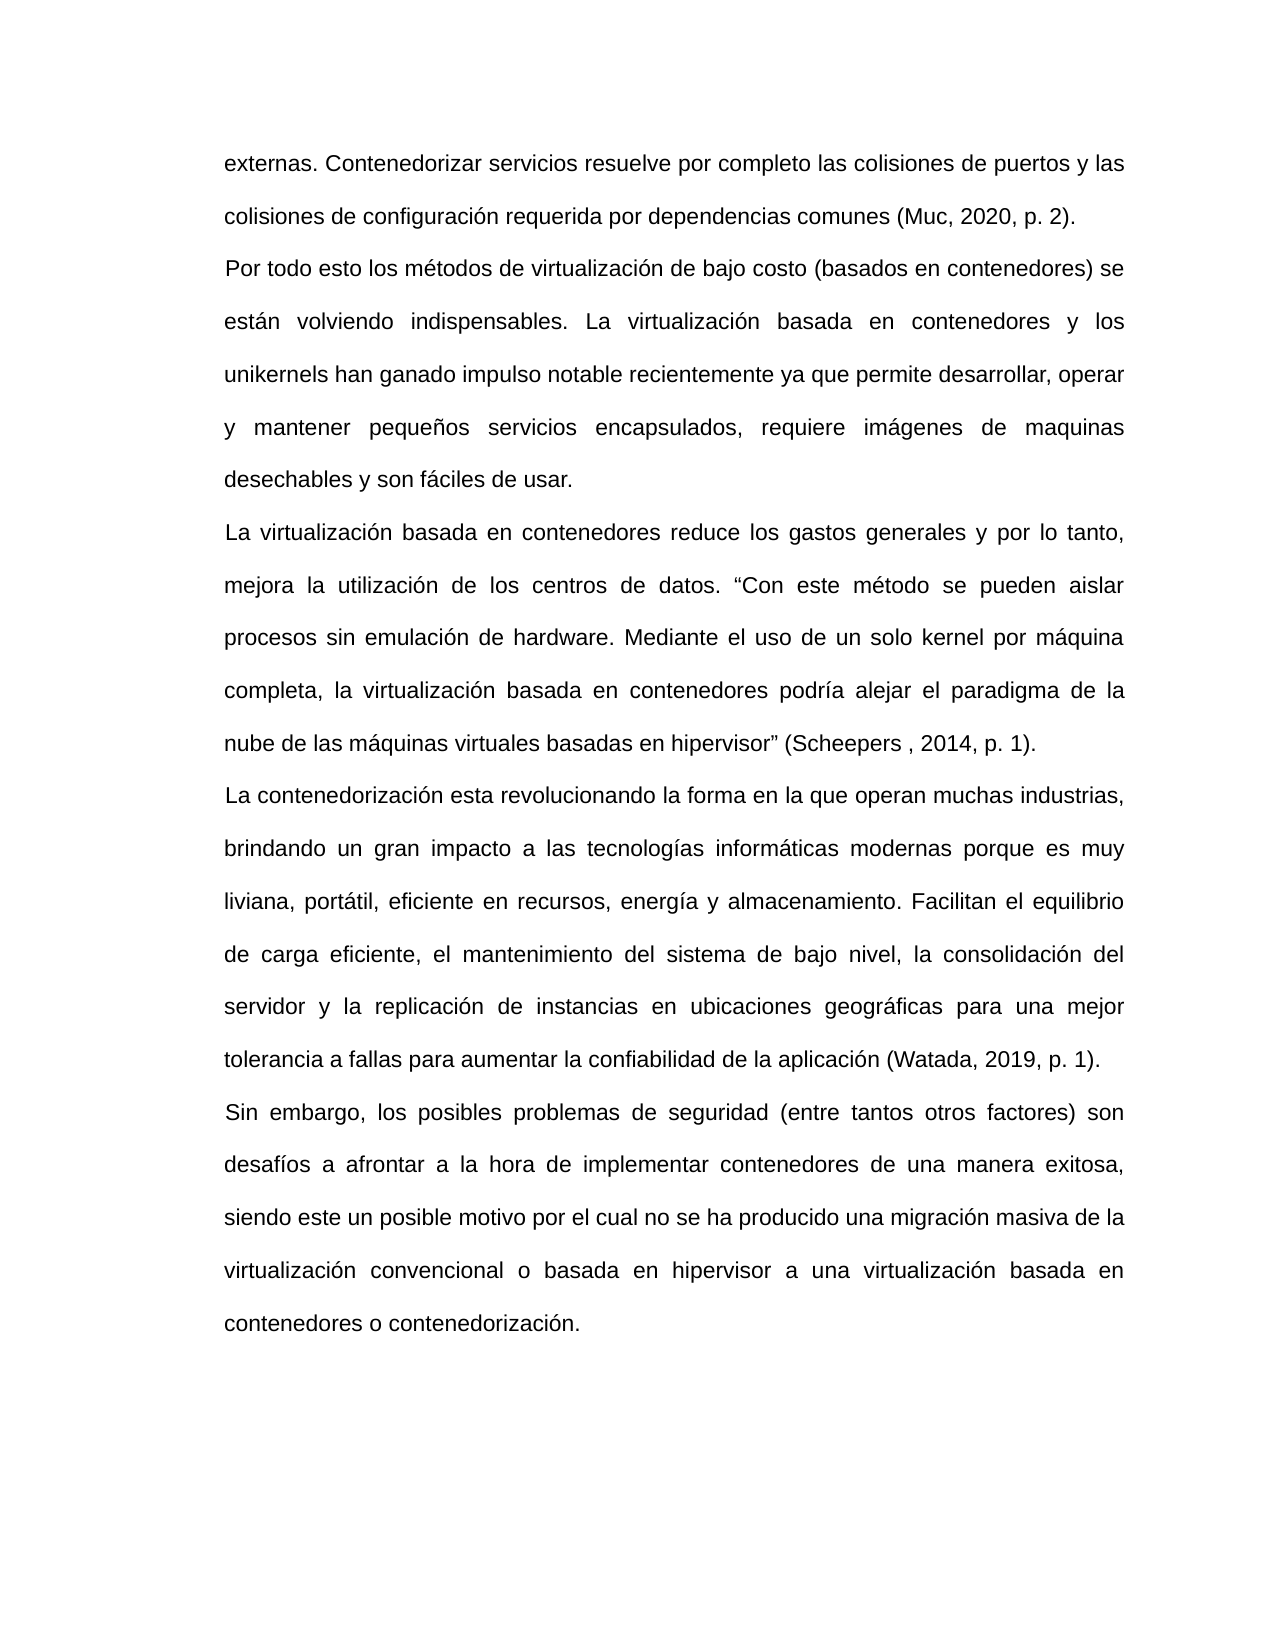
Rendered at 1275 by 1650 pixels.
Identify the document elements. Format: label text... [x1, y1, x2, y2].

text Sin embargo, los posibles problemas de seguridad (entre tantos otros factores) son desafíos a afrontar a la hora de implementar contenedores de una manera exitosa, siendo este un posible motivo por el cual no se ha producido una migración masiva de la virtualización convencional o basada en hipervisor a una virtualización basada en contenedores o contenedorización. [224, 1099, 1125, 1336]
text externas. Contenedorizar servicios resuelve por completo las colisiones de puertos y las colisiones de configuración requerida por dependencias comunes (Muc, 2020, p. 2). [224, 150, 1125, 229]
text La contenedorización esta revolucionando la forma en la que operan muchas industrias, brindando un gran impacto a las tecnologías informáticas modernas porque es muy liviana, portátil, eficiente en recursos, energía y almacenamiento. Facilitan el equilibrio de carga eficiente, el mantenimiento del sistema de bajo nivel, la consolidación del servidor y la replicación de instancias en ubicaciones geográficas para una mejor tolerancia a fallas para aumentar la confiabilidad de la aplicación (Watada, 2019, p. 1). [224, 782, 1125, 1072]
text La virtualización basada en contenedores reduce los gastos generales y por lo tanto, mejora la utilización de los centros de datos. “Con este método se pueden aislar procesos sin emulación de hardware. Mediante el uso de un solo kernel por máquina completa, la virtualización basada en contenedores podría alejar el paradigma de la nube de las máquinas virtuales basadas en hipervisor” (Scheepers , 2014, p. 1). [224, 519, 1125, 756]
text Por todo esto los métodos de virtualización de bajo costo (basados en contenedores) se están volviendo indispensables. La virtualización basada en contenedores y los unikernels han ganado impulso notable recientemente ya que permite desarrollar, operar y mantener pequeños servicios encapsulados, requiere imágenes de maquinas desechables y son fáciles de usar. [224, 255, 1125, 493]
